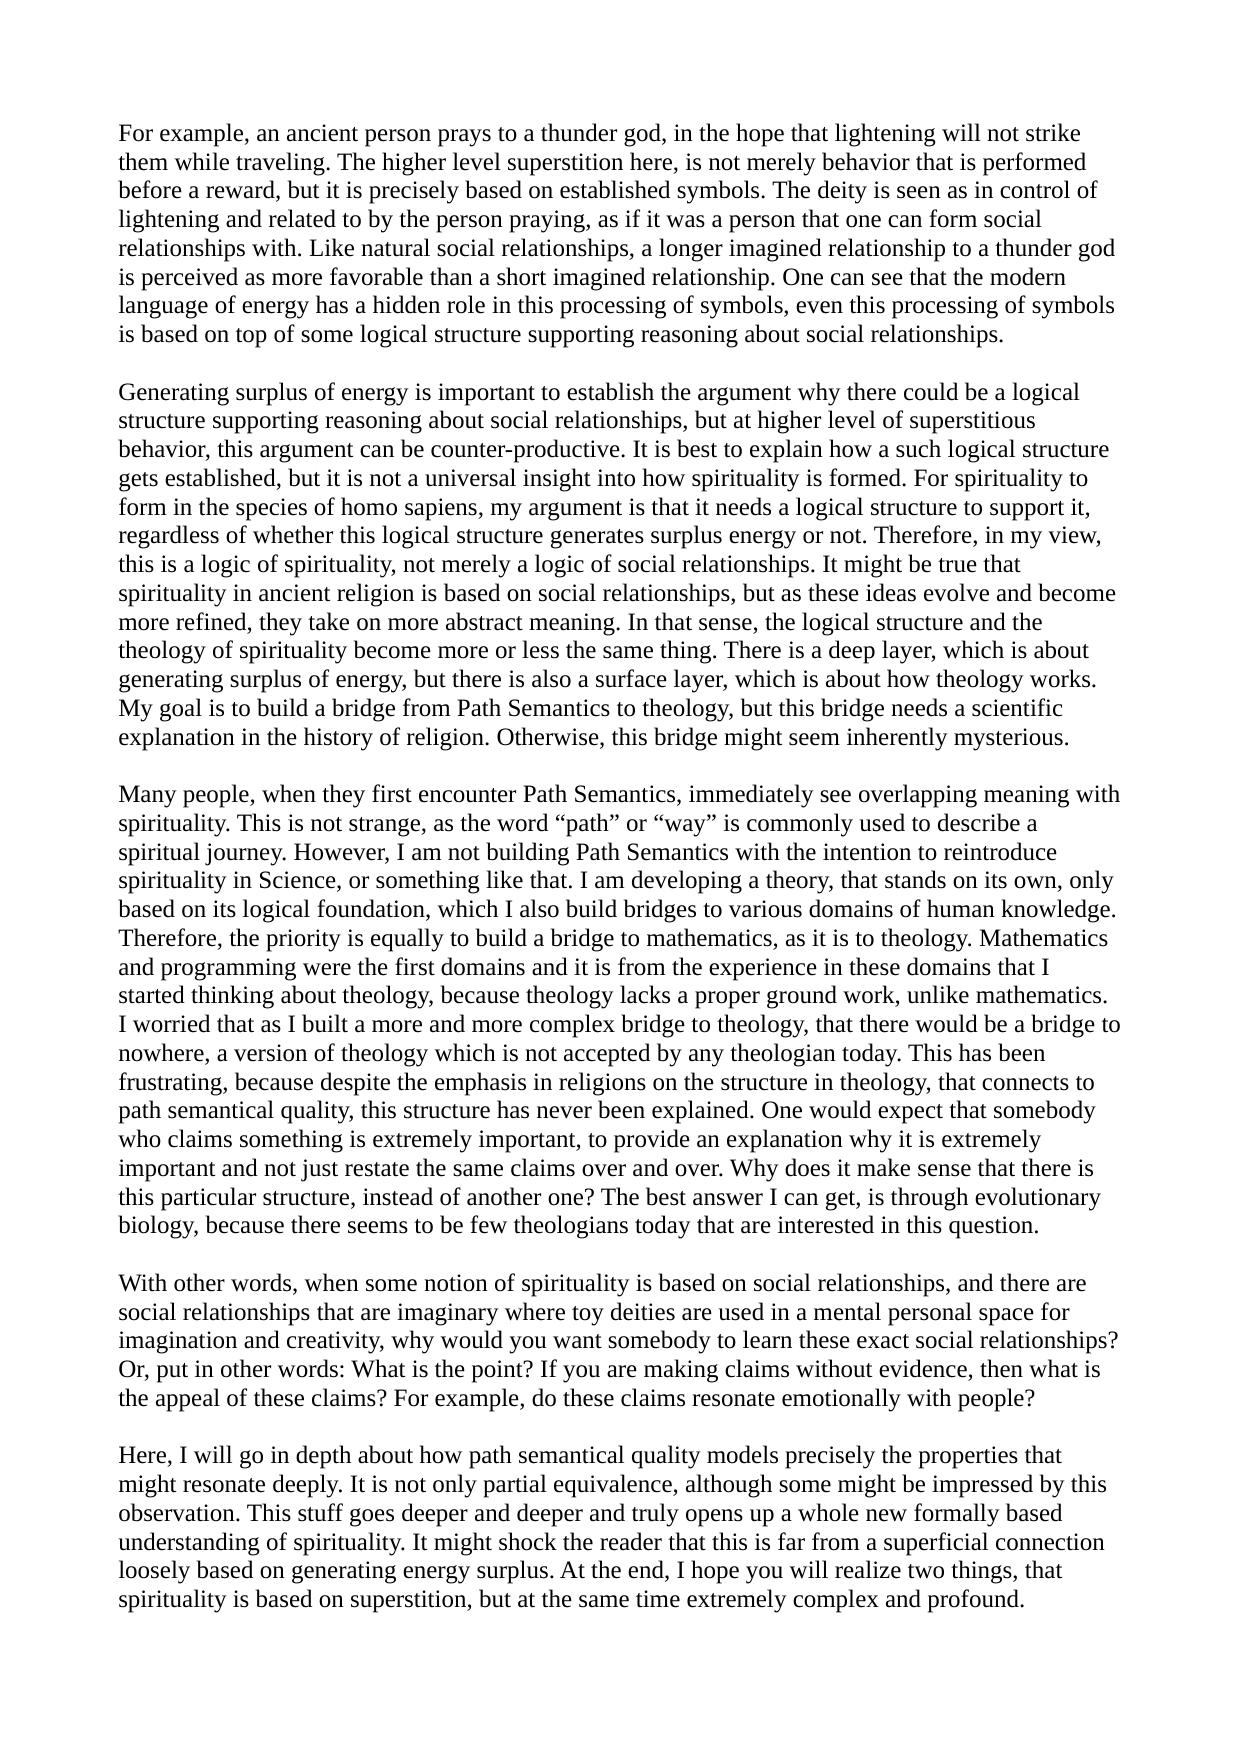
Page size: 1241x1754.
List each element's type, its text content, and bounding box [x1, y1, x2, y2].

text Here, I will go in depth about how path semantical quality models precisely the properties that might resonate deeply. It is not only partial equivalence, although some might be impressed by this observation. This stuff goes deeper and deeper and truly opens up a whole new formally based understanding of spirituality. It might shock the reader that this is far from a superficial connection loosely based on generating energy surplus. At the end, I hope you will realize two things, that spirituality is based on superstition, but at the same time extremely complex and profound. [118, 1441, 1122, 1613]
text Generating surplus of energy is important to establish the argument why there could be a logical structure supporting reasoning about social relationships, but at higher level of superstitious behavior, this argument can be counter-productive. It is best to explain how a such logical structure gets established, but it is not a universal insight into how spirituality is formed. For spirituality to form in the species of homo sapiens, my argument is that it needs a logical structure to support it, regardless of whether this logical structure generates surplus energy or not. Therefore, in my view, this is a logic of spirituality, not merely a logic of social relationships. It might be true that spirituality in ancient religion is based on social relationships, but as these ideas evolve and become more refined, they take on more abstract meaning. In that sense, the logical structure and the theology of spirituality become more or less the same thing. There is a deep layer, which is about generating surplus of energy, but there is also a surface layer, which is about how theology works. My goal is to build a bridge from Path Semantics to theology, but this bridge needs a scientific explanation in the history of religion. Otherwise, this bridge might seem inherently mysterious. [118, 377, 1122, 751]
text For example, an ancient person prays to a thunder god, in the hope that lightening will not strike them while traveling. The higher level superstition here, is not merely behavior that is performed before a reward, but it is precisely based on established symbols. The deity is seen as in control of lightening and related to by the person praying, as if it was a person that one can form social relationships with. Like natural social relationships, a longer imagined relationship to a thunder god is perceived as more favorable than a short imagined relationship. One can see that the modern language of energy has a hidden role in this processing of symbols, even this processing of symbols is based on top of some logical structure supporting reasoning about social relationships. [118, 118, 1122, 348]
text Many people, when they first encounter Path Semantics, immediately see overlapping meaning with spirituality. This is not strange, as the word “path” or “way” is commonly used to describe a spiritual journey. However, I am not building Path Semantics with the intention to reintroduce spirituality in Science, or something like that. I am developing a theory, that stands on its own, only based on its logical foundation, which I also build bridges to various domains of human knowledge. Therefore, the priority is equally to build a bridge to mathematics, as it is to theology. Mathematics and programming were the first domains and it is from the experience in these domains that I started thinking about theology, because theology lacks a proper ground work, unlike mathematics. I worried that as I built a more and more complex bridge to theology, that there would be a bridge to nowhere, a version of theology which is not accepted by any theologian today. This has been frustrating, because despite the emphasis in religions on the structure in theology, that connects to path semantical quality, this structure has never been explained. One would expect that somebody who claims something is extremely important, to provide an explanation why it is extremely important and not just restate the same claims over and over. Why does it make sense that there is this particular structure, instead of another one? The best answer I can get, is through evolutionary biology, because there seems to be few theologians today that are interested in this question. [118, 779, 1122, 1239]
text With other words, when some notion of spirituality is based on social relationships, and there are social relationships that are imaginary where toy deities are used in a mental personal space for imagination and creativity, why would you want somebody to learn these exact social relationships? Or, put in other words: What is the point? If you are making claims without evidence, then what is the appeal of these claims? For example, do these claims resonate emotionally with people? [118, 1268, 1122, 1412]
